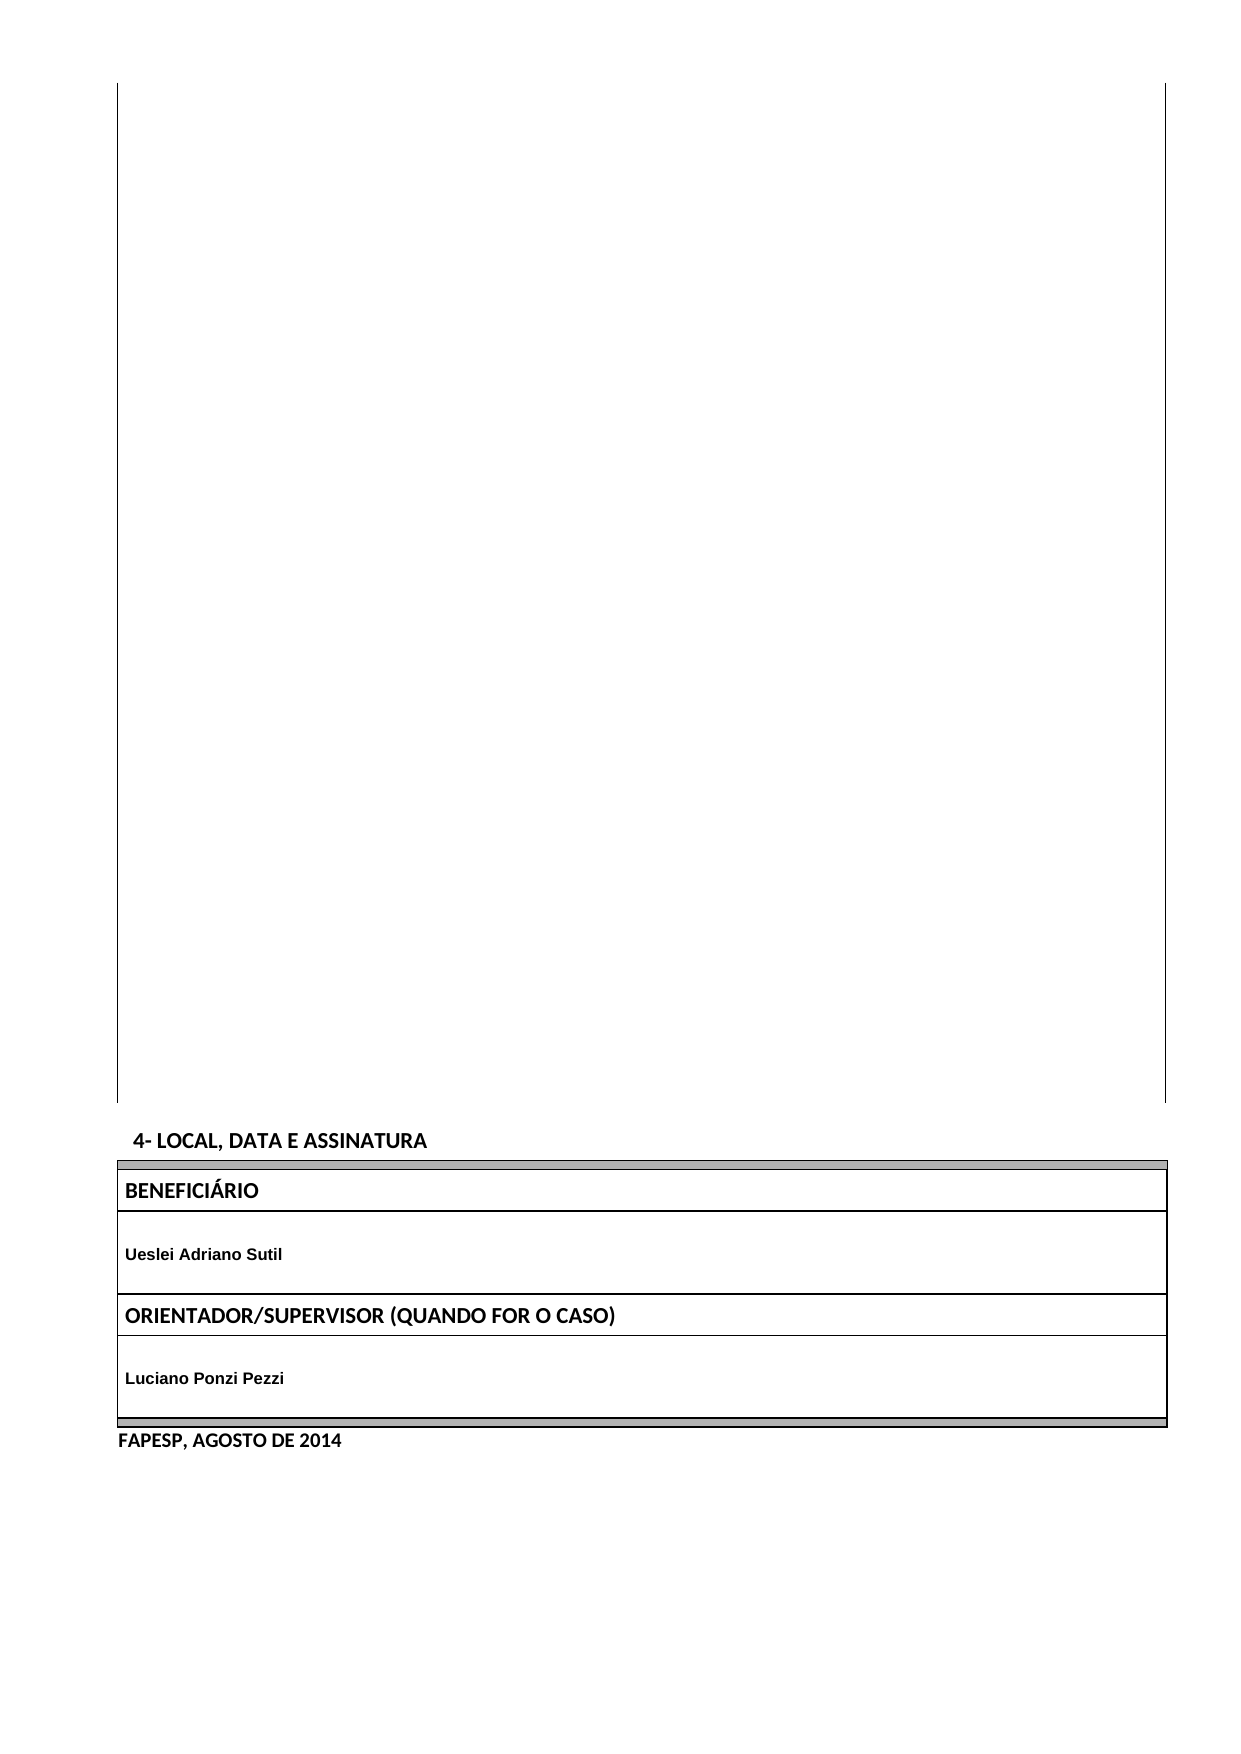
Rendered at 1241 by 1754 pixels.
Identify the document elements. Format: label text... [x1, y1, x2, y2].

table_cell [118, 83, 1165, 1103]
table_cell [118, 1419, 1166, 1426]
table_cell Ueslei Adriano Sutil [118, 1212, 1166, 1293]
table_header [118, 1161, 1167, 1169]
table_cell ORIENTADOR/SUPERVISOR (QUANDO FOR O CASO) [118, 1295, 1166, 1334]
list FAPESP, AGOSTO DE 2014 [118, 1428, 1181, 1453]
text 4- LOCAL, DATA E ASSINATURA [133, 1126, 1181, 1154]
table_cell BENEFICIÁRIO [118, 1170, 1166, 1210]
table_cell Luciano Ponzi Pezzi [118, 1336, 1166, 1417]
